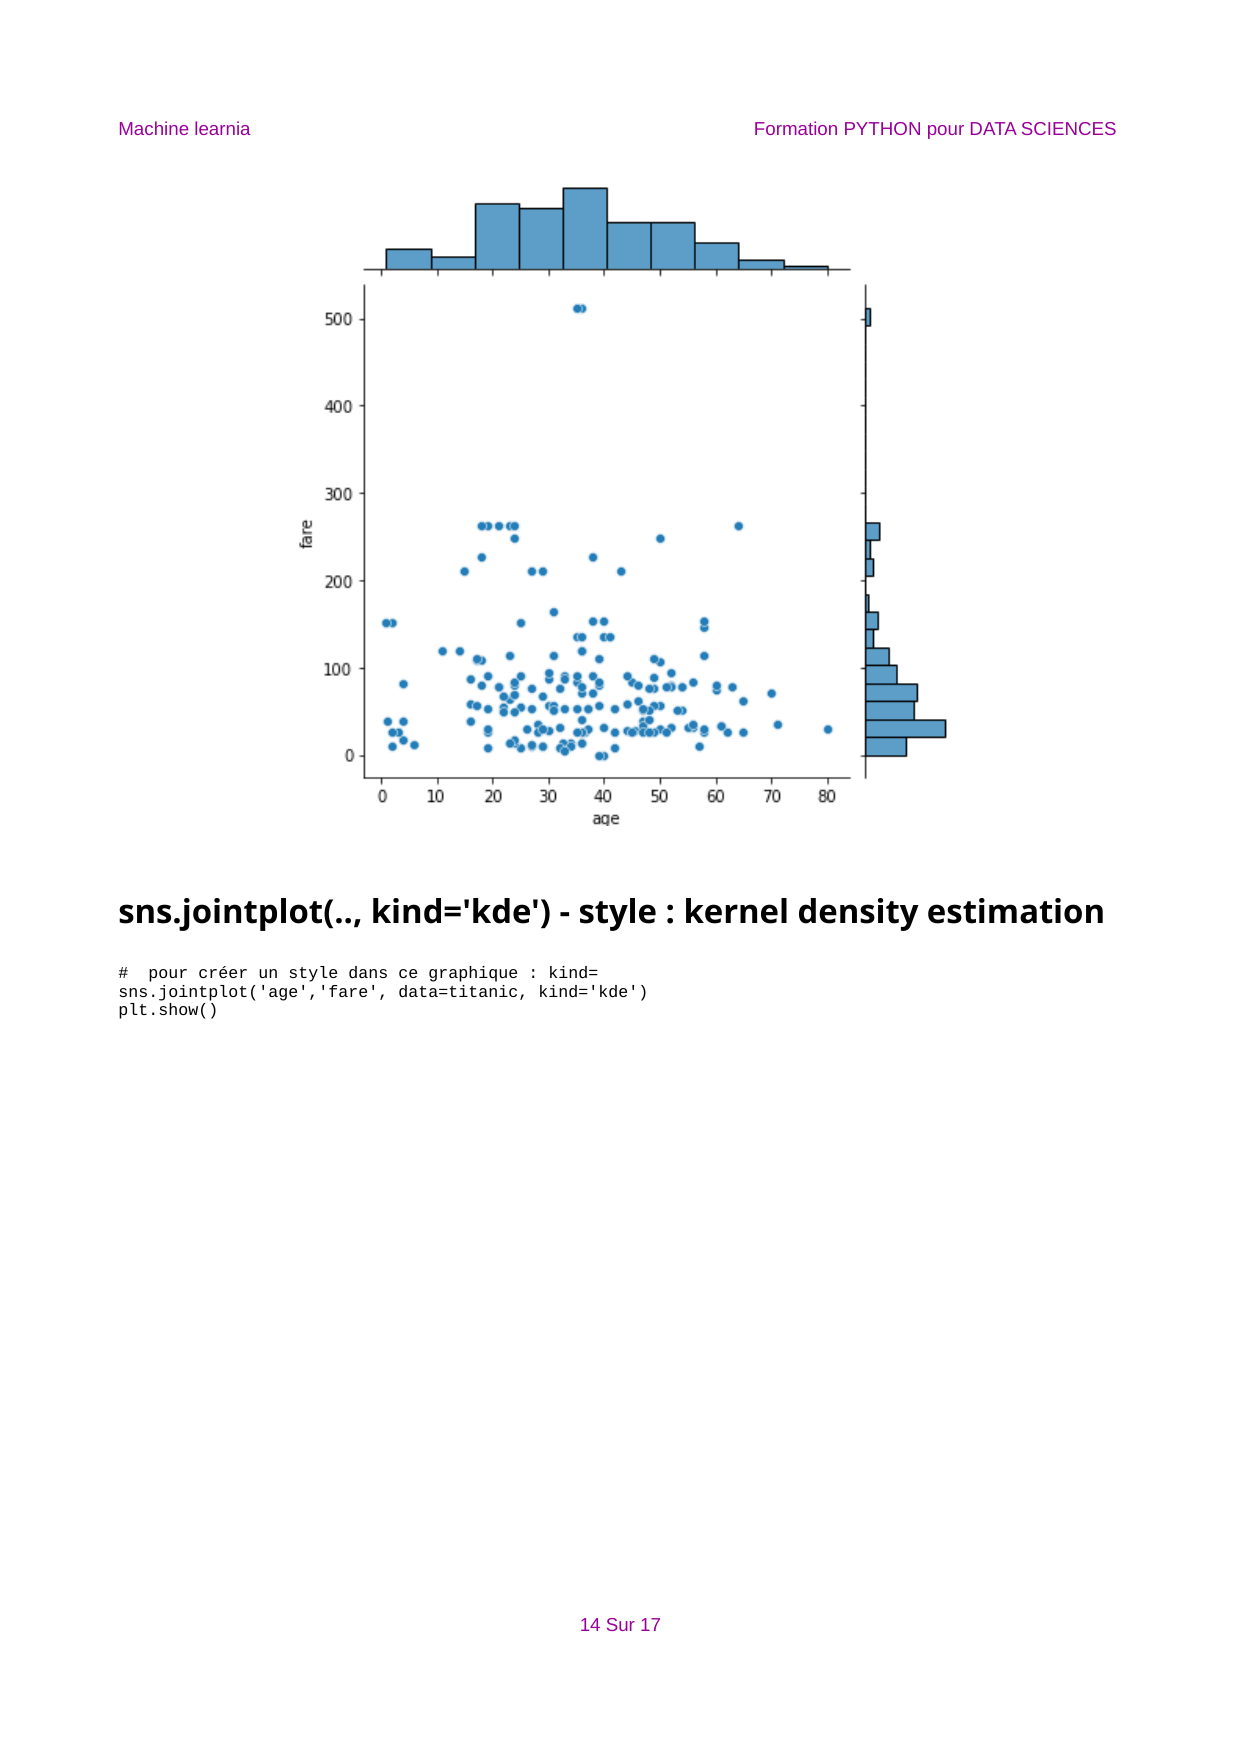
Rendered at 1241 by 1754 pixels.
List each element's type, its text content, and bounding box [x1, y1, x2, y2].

text # pour créer un style dans ce graphique : kind= [118, 964, 1122, 983]
picture [273, 169, 967, 826]
subtitle sns.jointplot(.., kind='kde') - style : kernel density estimation [118, 888, 1122, 933]
text plt.show() [118, 1002, 1122, 1021]
text sns.jointplot('age','fare', data=titanic, kind='kde') [118, 983, 1122, 1002]
